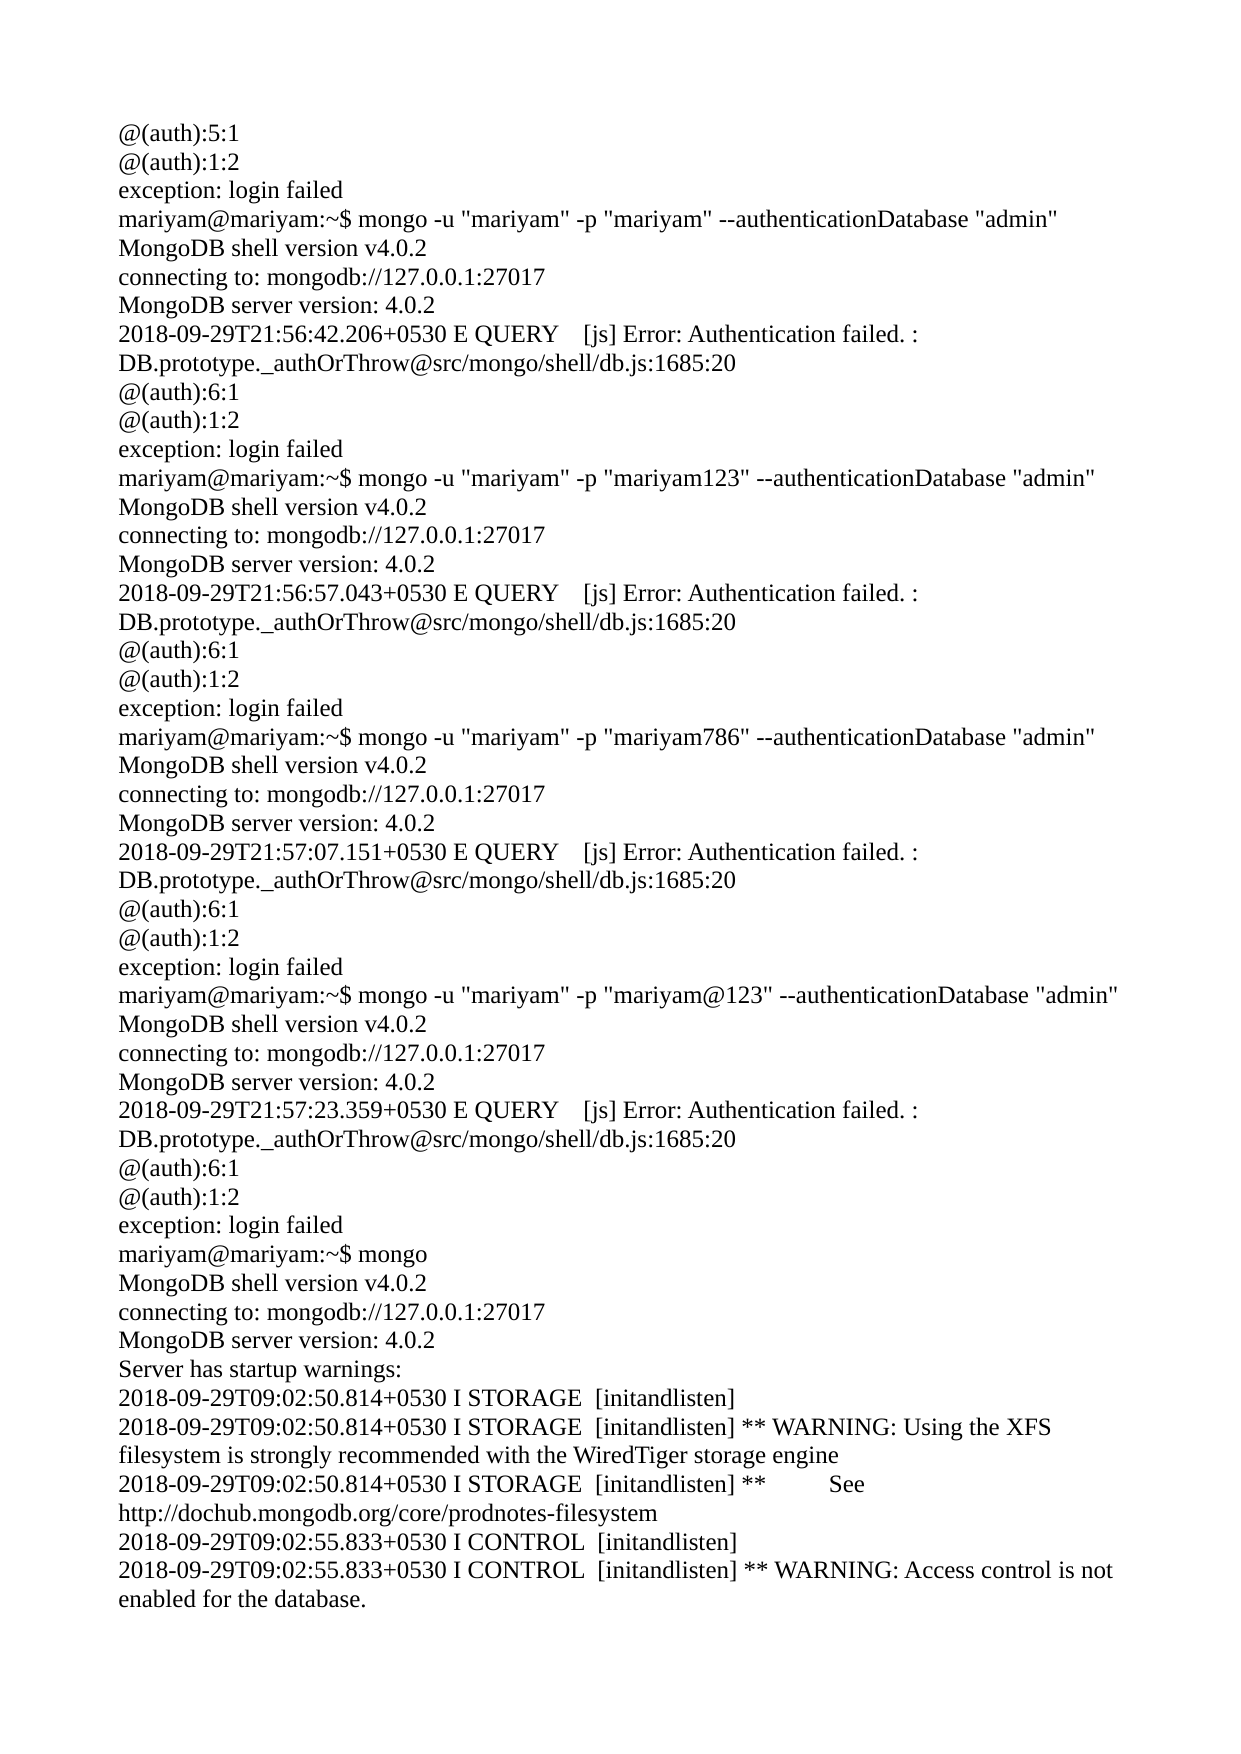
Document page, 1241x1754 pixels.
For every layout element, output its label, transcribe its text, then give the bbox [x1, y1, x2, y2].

text connecting to: mongodb://127.0.0.1:27017 [118, 779, 1122, 808]
text MongoDB server version: 4.0.2 [118, 549, 1122, 578]
text connecting to: mongodb://127.0.0.1:27017 [118, 1038, 1122, 1067]
text MongoDB shell version v4.0.2 [118, 751, 1122, 779]
text @(auth):5:1 [118, 118, 1122, 147]
text 2018-09-29T09:02:50.814+0530 I STORAGE [initandlisten] ** WARNING: Using the XFS filesystem is strongly recommended with the WiredTiger storage engine [118, 1412, 1122, 1469]
text MongoDB server version: 4.0.2 [118, 291, 1122, 319]
text exception: login failed [118, 434, 1122, 463]
text @(auth):6:1 [118, 894, 1122, 923]
text MongoDB shell version v4.0.2 [118, 1009, 1122, 1038]
text @(auth):1:2 [118, 147, 1122, 176]
text Server has startup warnings: [118, 1354, 1122, 1383]
text @(auth):6:1 [118, 636, 1122, 664]
text @(auth):6:1 [118, 1153, 1122, 1182]
text mariyam@mariyam:~$ mongo [118, 1239, 1122, 1268]
text 2018-09-29T21:56:42.206+0530 E QUERY [js] Error: Authentication failed. : [118, 319, 1122, 348]
text mariyam@mariyam:~$ mongo -u "mariyam" -p "mariyam" --authenticationDatabase "admin" [118, 204, 1122, 233]
text @(auth):1:2 [118, 406, 1122, 434]
text MongoDB server version: 4.0.2 [118, 808, 1122, 837]
text connecting to: mongodb://127.0.0.1:27017 [118, 521, 1122, 549]
text exception: login failed [118, 952, 1122, 981]
text exception: login failed [118, 1211, 1122, 1239]
text DB.prototype._authOrThrow@src/mongo/shell/db.js:1685:20 [118, 607, 1122, 636]
text exception: login failed [118, 176, 1122, 204]
text connecting to: mongodb://127.0.0.1:27017 [118, 262, 1122, 291]
text 2018-09-29T09:02:50.814+0530 I STORAGE [initandlisten] [118, 1383, 1122, 1412]
text 2018-09-29T09:02:55.833+0530 I CONTROL [initandlisten] ** WARNING: Access control is not enabled for the database. [118, 1556, 1122, 1613]
text @(auth):1:2 [118, 923, 1122, 952]
text 2018-09-29T21:57:07.151+0530 E QUERY [js] Error: Authentication failed. : [118, 837, 1122, 866]
text 2018-09-29T09:02:55.833+0530 I CONTROL [initandlisten] [118, 1527, 1122, 1556]
text DB.prototype._authOrThrow@src/mongo/shell/db.js:1685:20 [118, 866, 1122, 894]
text MongoDB server version: 4.0.2 [118, 1326, 1122, 1354]
text mariyam@mariyam:~$ mongo -u "mariyam" -p "mariyam@123" --authenticationDatabase "admin" [118, 981, 1122, 1009]
text DB.prototype._authOrThrow@src/mongo/shell/db.js:1685:20 [118, 1124, 1122, 1153]
text exception: login failed [118, 693, 1122, 722]
text MongoDB shell version v4.0.2 [118, 1268, 1122, 1297]
text MongoDB server version: 4.0.2 [118, 1067, 1122, 1096]
text mariyam@mariyam:~$ mongo -u "mariyam" -p "mariyam123" --authenticationDatabase "admin" [118, 463, 1122, 492]
text 2018-09-29T21:57:23.359+0530 E QUERY [js] Error: Authentication failed. : [118, 1096, 1122, 1124]
text MongoDB shell version v4.0.2 [118, 233, 1122, 262]
text @(auth):6:1 [118, 377, 1122, 406]
text MongoDB shell version v4.0.2 [118, 492, 1122, 521]
text 2018-09-29T09:02:50.814+0530 I STORAGE [initandlisten] ** See http://dochub.mongodb.org/core/prodnotes-filesystem [118, 1469, 1122, 1527]
text 2018-09-29T21:56:57.043+0530 E QUERY [js] Error: Authentication failed. : [118, 578, 1122, 607]
text connecting to: mongodb://127.0.0.1:27017 [118, 1297, 1122, 1326]
text mariyam@mariyam:~$ mongo -u "mariyam" -p "mariyam786" --authenticationDatabase "admin" [118, 722, 1122, 751]
text DB.prototype._authOrThrow@src/mongo/shell/db.js:1685:20 [118, 348, 1122, 377]
text @(auth):1:2 [118, 664, 1122, 693]
text @(auth):1:2 [118, 1182, 1122, 1211]
